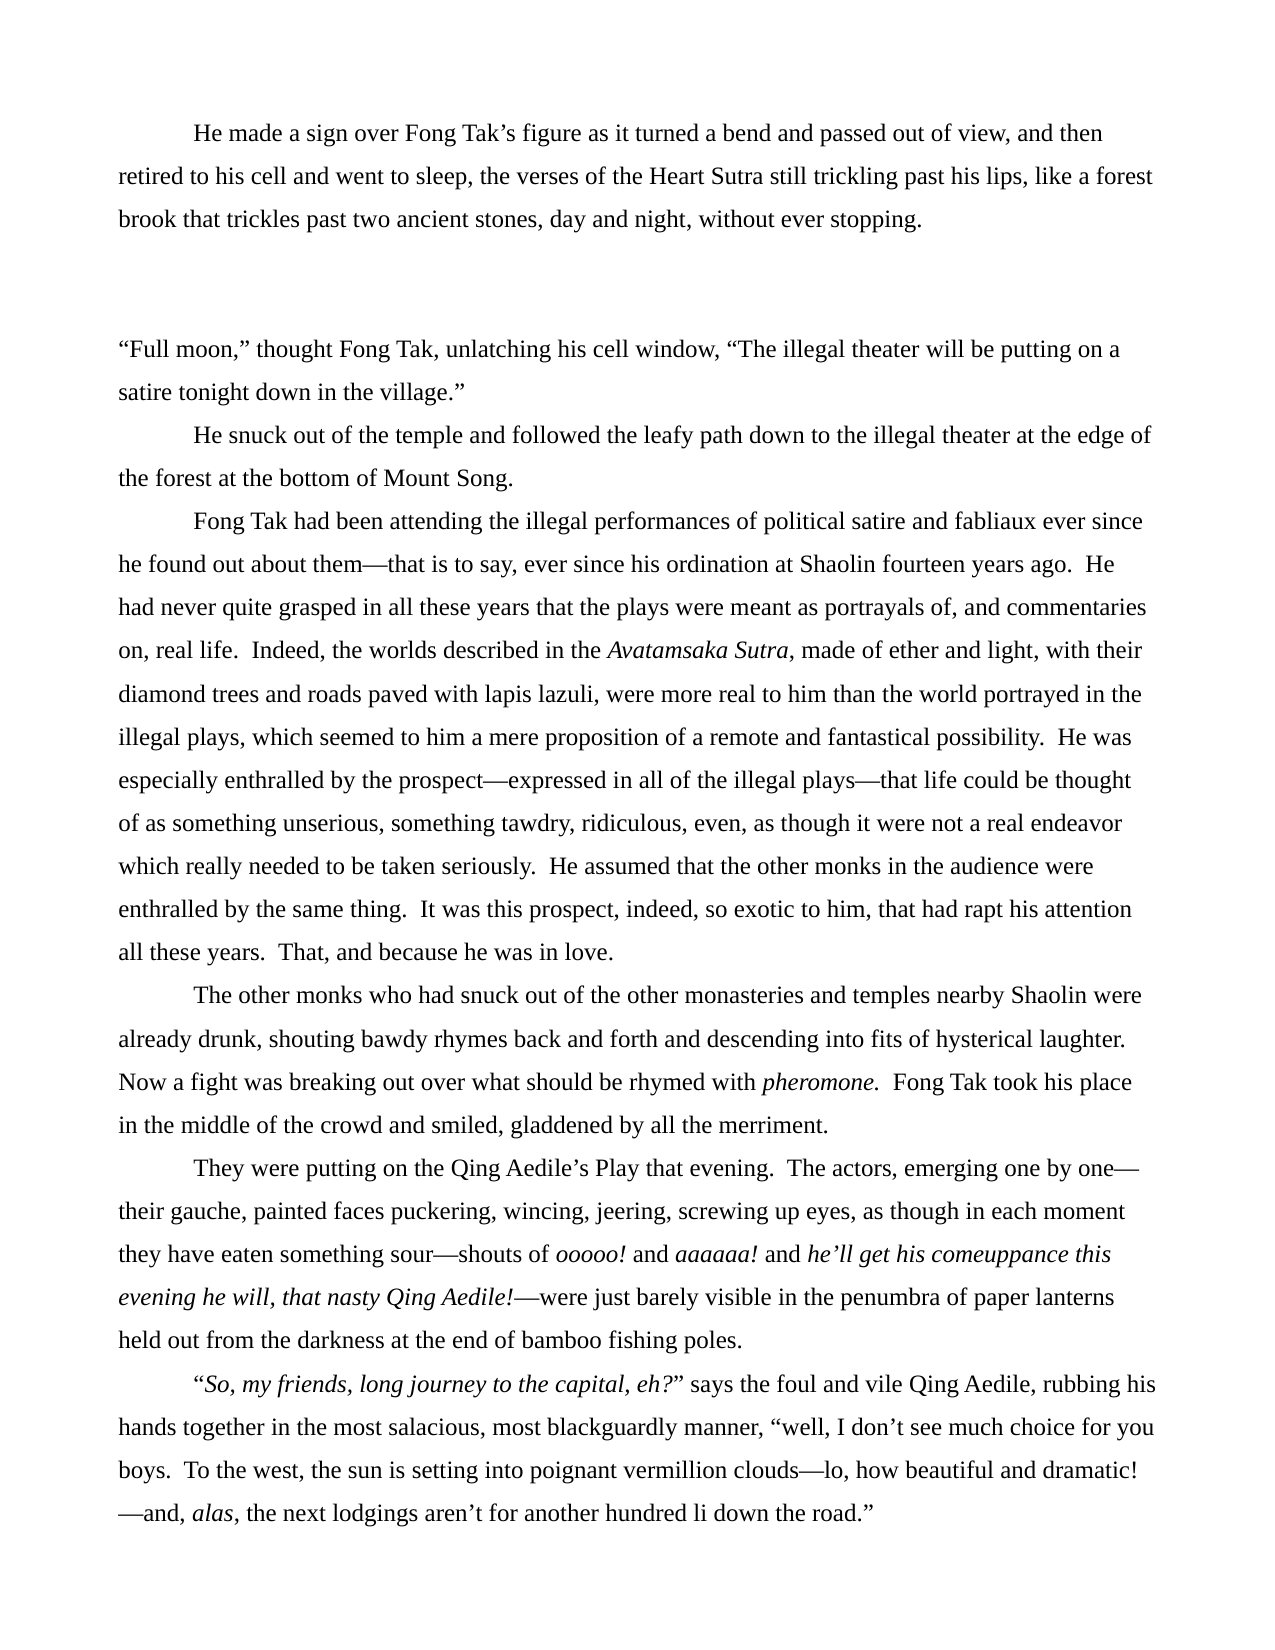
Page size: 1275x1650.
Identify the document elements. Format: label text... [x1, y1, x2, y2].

text Fong Tak had been attending the illegal performances of political satire and fabliaux ever since he found out about them—that is to say, ever since his ordination at Shaolin fourteen years ago. He had never quite grasped in all these years that the plays were meant as portrayals of, and commentaries on, real life. Indeed, the worlds described in the Avatamsaka Sutra, made of ether and light, with their diamond trees and roads paved with lapis lazuli, were more real to him than the world portrayed in the illegal plays, which seemed to him a mere proposition of a remote and fantastical possibility. He was especially enthralled by the prospect—expressed in all of the illegal plays—that life could be thought of as something unserious, something tawdry, ridiculous, even, as though it were not a real endeavor which really needed to be taken seriously. He assumed that the other monks in the audience were enthralled by the same thing. It was this prospect, indeed, so exotic to him, that had rapt his attention all these years. That, and because he was in love. [118, 506, 1157, 966]
text He made a sign over Fong Tak’s figure as it turned a bend and passed out of view, and then retired to his cell and went to sleep, the verses of the Heart Sutra still trickling past his lips, like a forest brook that trickles past two ancient stones, day and night, without ever stopping. [118, 118, 1157, 233]
text The other monks who had snuck out of the other monasteries and temples nearby Shaolin were already drunk, shouting bawdy rhymes back and forth and descending into fits of hysterical laughter. Now a fight was breaking out over what should be rhymed with pheromone. Fong Tak took his place in the middle of the crowd and smiled, gladdened by all the merriment. [118, 981, 1157, 1139]
text “So, my friends, long journey to the capital, eh?” says the foul and vile Qing Aedile, rubbing his hands together in the most salacious, most blackguardly manner, “well, I don’t see much choice for you boys. To the west, the sun is setting into poignant vermillion clouds—lo, how beautiful and dramatic!—and, alas, the next lodgings aren’t for another hundred li down the road.” [118, 1369, 1157, 1527]
text He snuck out of the temple and followed the leafy path down to the illegal theater at the edge of the forest at the bottom of Mount Song. [118, 420, 1157, 492]
text They were putting on the Qing Aedile’s Play that evening. The actors, emerging one by one—their gauche, painted faces puckering, wincing, jeering, screwing up eyes, as though in each moment they have eaten something sour—shouts of ooooo! and aaaaaa! and he’ll get his comeuppance this evening he will, that nasty Qing Aedile!—were just barely visible in the penumbra of paper lanterns held out from the darkness at the end of bamboo fishing poles. [118, 1153, 1157, 1354]
text “Full moon,” thought Fong Tak, unlatching his cell window, “The illegal theater will be putting on a satire tonight down in the village.” [118, 334, 1157, 406]
